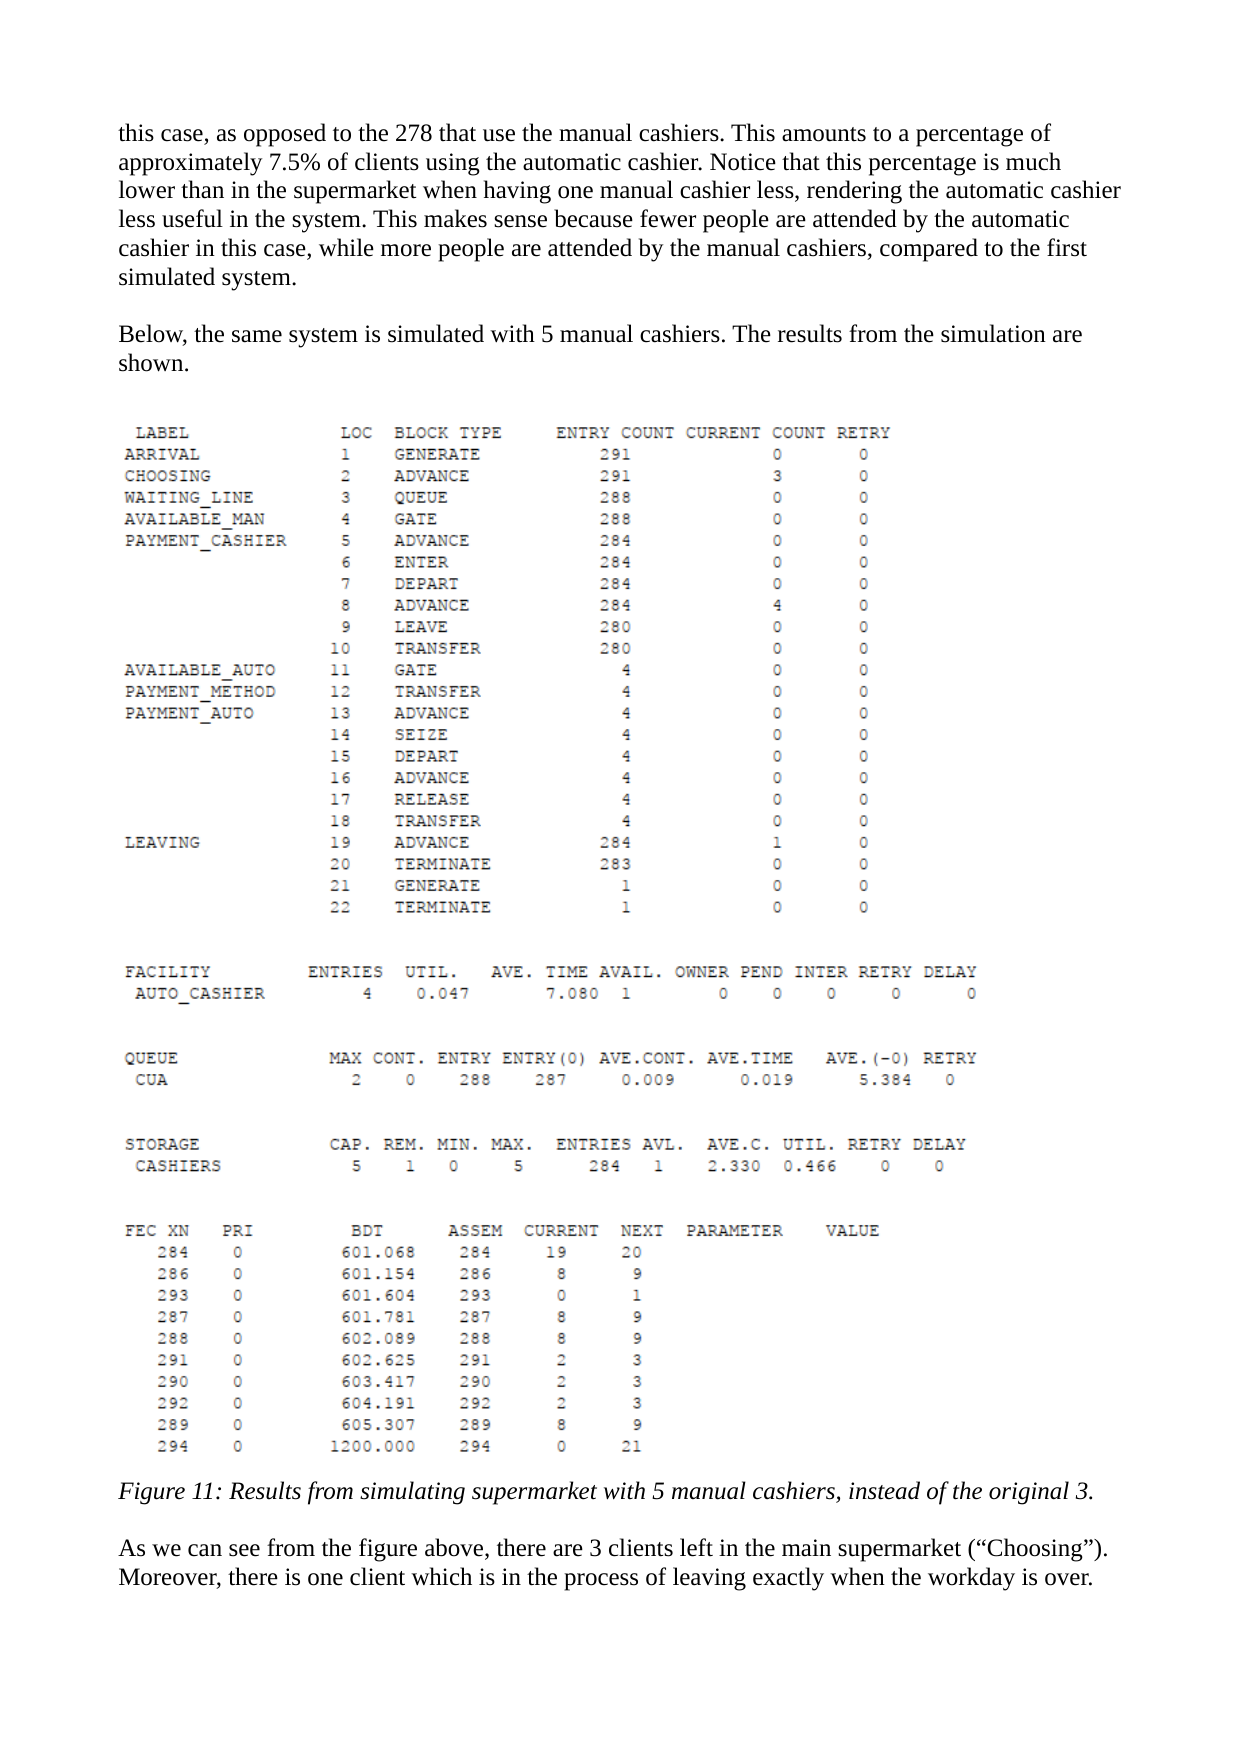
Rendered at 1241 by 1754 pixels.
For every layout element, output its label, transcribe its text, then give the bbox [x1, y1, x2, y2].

picture [118, 418, 1123, 1476]
text Below, the same system is simulated with 5 manual cashiers. The results from the simulation are shown. [118, 319, 1122, 377]
text As we can see from the figure above, there are 3 clients left in the main supermarket (“Choosing”). Moreover, there is one client which is in the process of leaving exactly when the workday is over. [118, 1533, 1122, 1591]
text this case, as opposed to the 278 that use the manual cashiers. This amounts to a percentage of approximately 7.5% of clients using the automatic cashier. Notice that this percentage is much lower than in the supermarket when having one manual cashier less, rendering the automatic cashier less useful in the system. This makes sense because fewer people are attended by the automatic cashier in this case, while more people are attended by the manual cashiers, compared to the first simulated system. [118, 118, 1122, 291]
text Figure 11: Results from simulating supermarket with 5 manual cashiers, instead of the original 3. [118, 1476, 1122, 1505]
